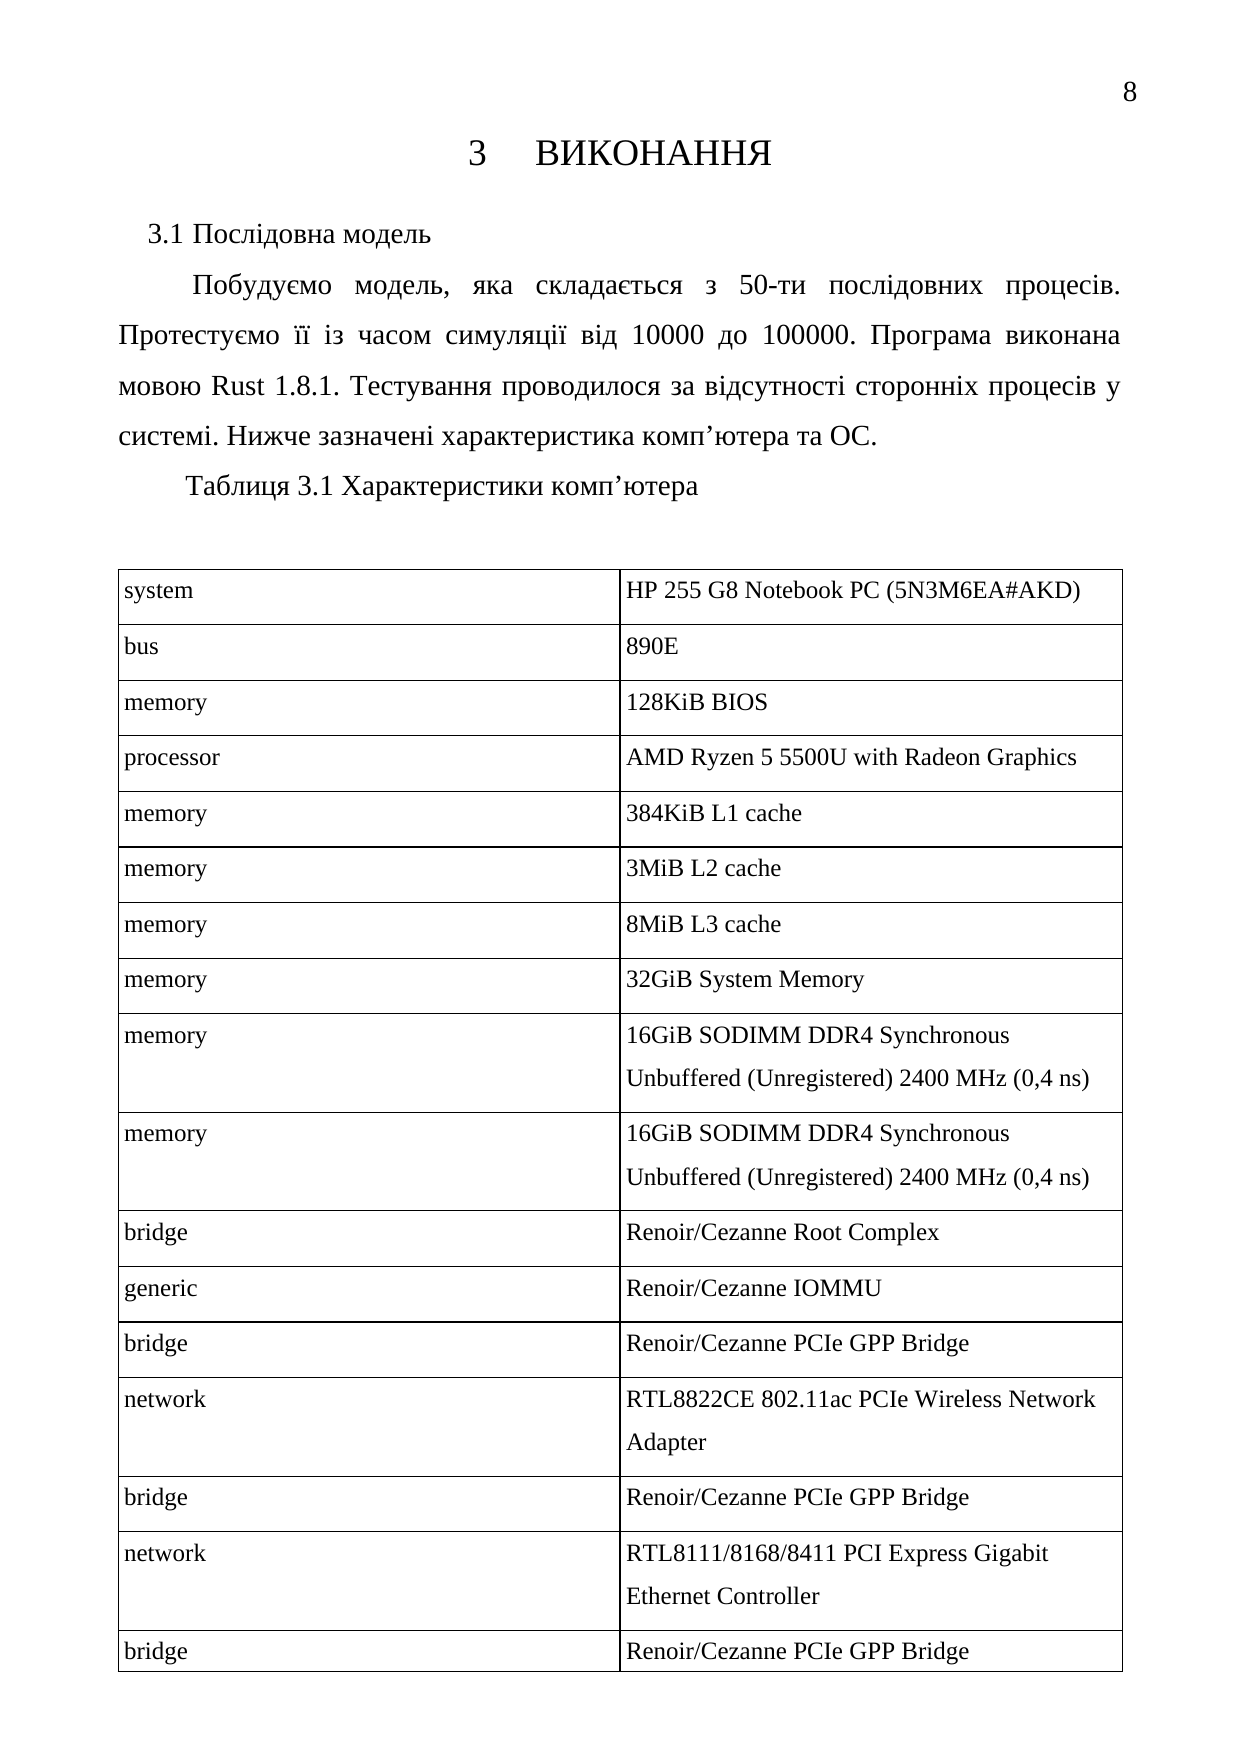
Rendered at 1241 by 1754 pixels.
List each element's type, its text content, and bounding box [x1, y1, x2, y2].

text Таблиця 3.1 Характеристики комп’ютера [118, 468, 1122, 502]
table_cell bridge [119, 1323, 619, 1377]
subtitle Виконання [118, 130, 1122, 173]
table_cell bridge [119, 1477, 619, 1531]
table_cell memory [119, 848, 619, 902]
table_cell 32GiB System Memory [621, 959, 1122, 1013]
subtitle Послідовна модель [118, 217, 1122, 250]
table_cell RTL8111/8168/8411 PCI Express Gigabit Ethernet Controller [621, 1532, 1122, 1630]
table_cell Renoir/Cezanne IOMMU [621, 1267, 1122, 1321]
table_cell bus [119, 625, 619, 680]
table_cell 16GiB SODIMM DDR4 Synchronous Unbuffered (Unregistered) 2400 MHz (0,4 ns) [621, 1113, 1122, 1210]
table_cell 3MiB L2 cache [621, 848, 1122, 902]
table_cell Renoir/Cezanne Root Complex [621, 1211, 1122, 1266]
table_cell 8MiB L3 cache [621, 903, 1122, 957]
table_cell memory [119, 903, 619, 957]
table_header HP 255 G8 Notebook PC (5N3M6EA#AKD) [621, 570, 1122, 624]
table_cell memory [119, 959, 619, 1013]
table_cell Renoir/Cezanne PCIe GPP Bridge [621, 1323, 1122, 1377]
table_cell network [119, 1532, 619, 1630]
table_cell 128KiB BIOS [621, 681, 1122, 735]
table_header system [119, 570, 619, 624]
table_cell memory [119, 1113, 619, 1210]
table_cell 16GiB SODIMM DDR4 Synchronous Unbuffered (Unregistered) 2400 MHz (0,4 ns) [621, 1014, 1122, 1112]
table_cell bridge [119, 1631, 619, 1671]
table_cell RTL8822CE 802.11ac PCIe Wireless Network Adapter [621, 1378, 1122, 1476]
table_cell memory [119, 681, 619, 735]
table_cell network [119, 1378, 619, 1476]
table_cell generic [119, 1267, 619, 1321]
table_cell memory [119, 792, 619, 846]
table_cell 890E [621, 625, 1122, 680]
table_cell memory [119, 1014, 619, 1112]
table_cell bridge [119, 1211, 619, 1266]
text Побудуємо модель, яка складається з 50-ти послідовних процесів. Протестуємо її із часом симуляції від 10000 до 100000. Програма виконана мовою Rust 1.8.1. Тестування проводилося за відсутності сторонніх процесів у системі. Нижче зазначені характеристика комп’ютера та ОС. [118, 267, 1122, 451]
table_cell AMD Ryzen 5 5500U with Radeon Graphics [621, 736, 1122, 791]
table_cell Renoir/Cezanne PCIe GPP Bridge [621, 1477, 1122, 1531]
table_cell Renoir/Cezanne PCIe GPP Bridge [621, 1631, 1122, 1671]
table_cell 384KiB L1 cache [621, 792, 1122, 846]
table_cell processor [119, 736, 619, 791]
